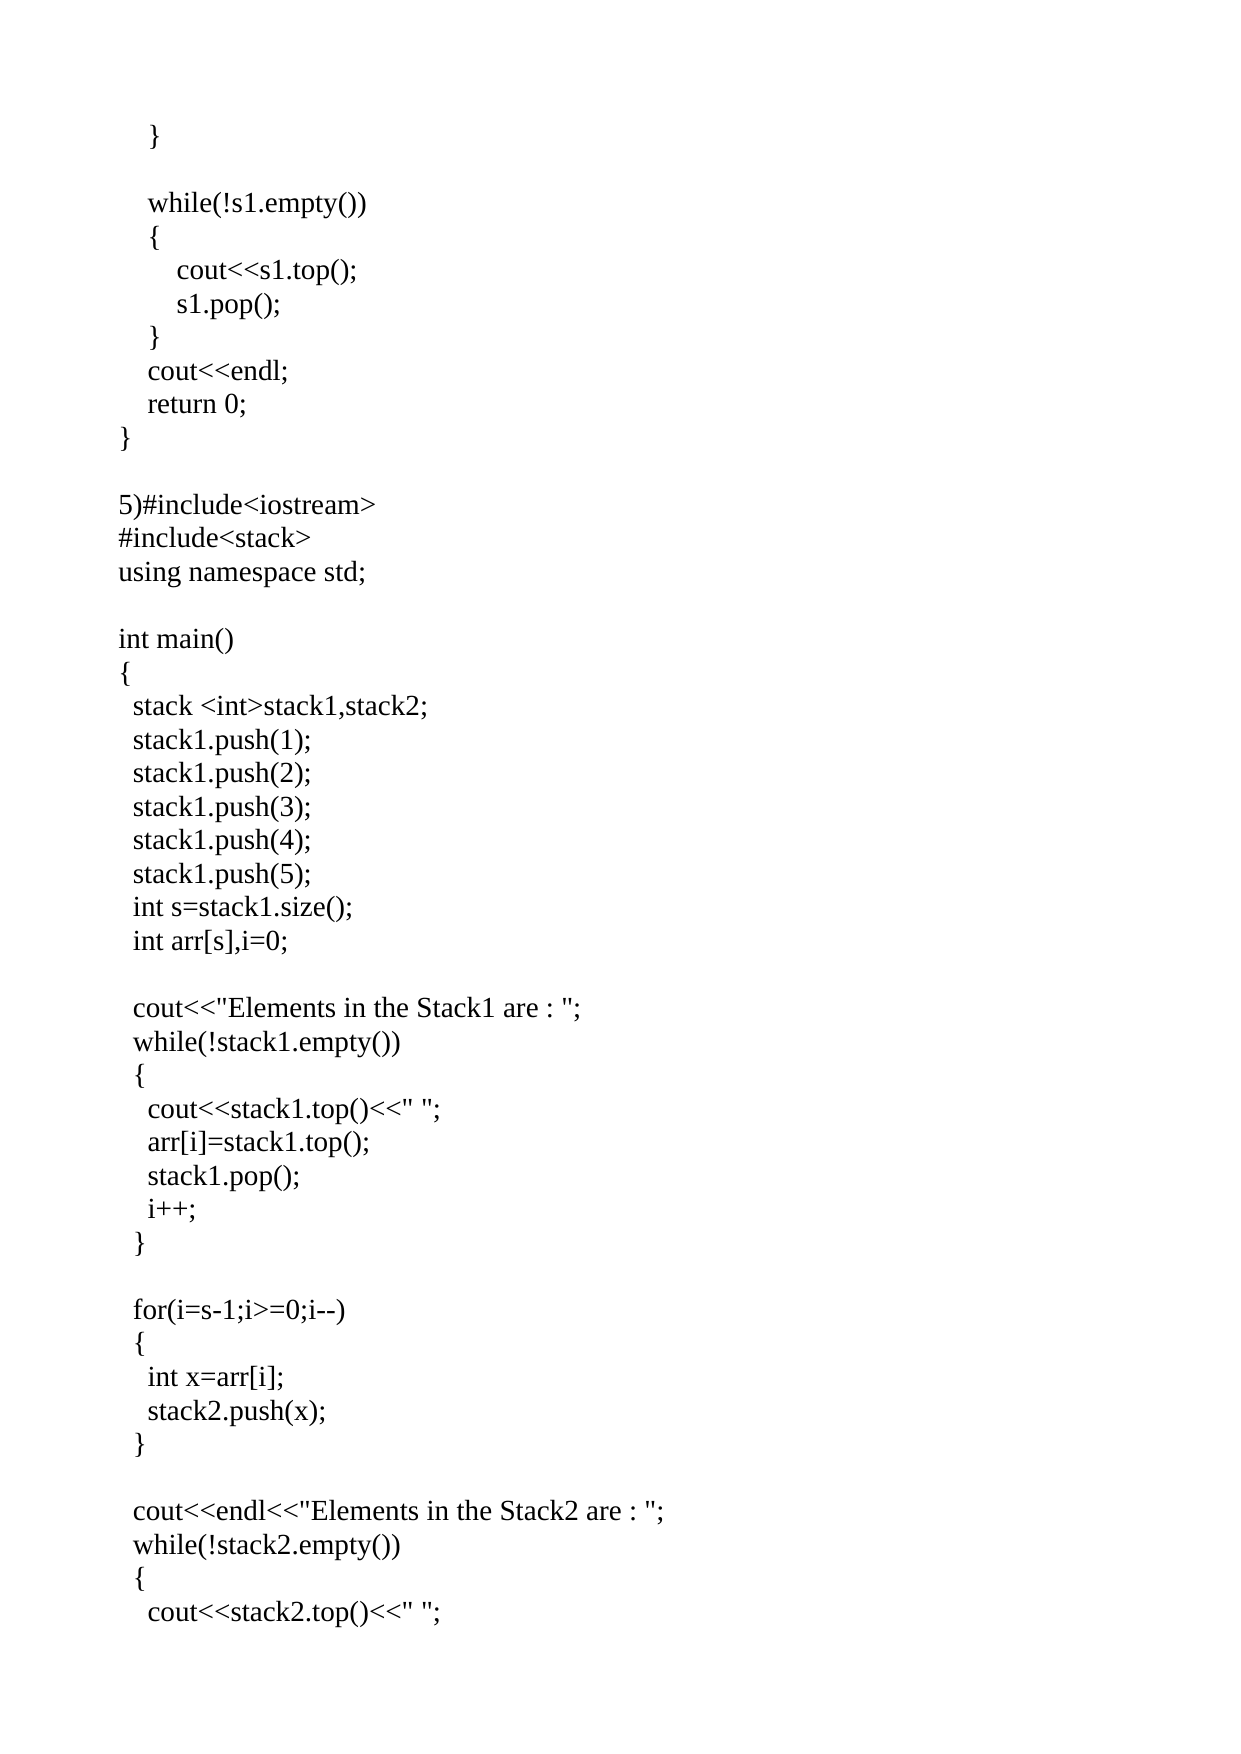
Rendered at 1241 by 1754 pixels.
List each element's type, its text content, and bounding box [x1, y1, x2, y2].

text cout<<stack2.top()<<" "; [118, 1594, 1122, 1627]
text cout<<endl; [118, 353, 1122, 386]
text stack2.push(x); [118, 1393, 1122, 1426]
text } [118, 118, 1122, 152]
text stack1.pop(); [118, 1158, 1122, 1191]
text for(i=s-1;i>=0;i--) [118, 1292, 1122, 1326]
text while(!s1.empty()) [118, 185, 1122, 219]
text stack1.push(5); [118, 856, 1122, 889]
text stack <int>stack1,stack2; [118, 688, 1122, 722]
text { [118, 1057, 1122, 1091]
text int main() [118, 621, 1122, 655]
text } [118, 319, 1122, 353]
text while(!stack2.empty()) [118, 1527, 1122, 1560]
text { [118, 1560, 1122, 1594]
text 5)#include<iostream> [118, 487, 1122, 521]
text cout<<s1.top(); [118, 252, 1122, 286]
text int arr[s],i=0; [118, 923, 1122, 957]
text } [118, 1426, 1122, 1460]
text using namespace std; [118, 554, 1122, 588]
text #include<stack> [118, 521, 1122, 554]
text arr[i]=stack1.top(); [118, 1124, 1122, 1158]
text stack1.push(4); [118, 822, 1122, 856]
text s1.pop(); [118, 286, 1122, 319]
text int x=arr[i]; [118, 1359, 1122, 1393]
text while(!stack1.empty()) [118, 1024, 1122, 1057]
text { [118, 1326, 1122, 1359]
text cout<<stack1.top()<<" "; [118, 1091, 1122, 1124]
text i++; [118, 1191, 1122, 1225]
text cout<<"Elements in the Stack1 are : "; [118, 990, 1122, 1024]
text cout<<endl<<"Elements in the Stack2 are : "; [118, 1493, 1122, 1527]
text } [118, 420, 1122, 453]
text { [118, 655, 1122, 688]
text return 0; [118, 386, 1122, 420]
text { [118, 219, 1122, 252]
text stack1.push(3); [118, 789, 1122, 822]
text stack1.push(2); [118, 755, 1122, 789]
text int s=stack1.size(); [118, 889, 1122, 923]
text } [118, 1225, 1122, 1258]
text stack1.push(1); [118, 722, 1122, 755]
